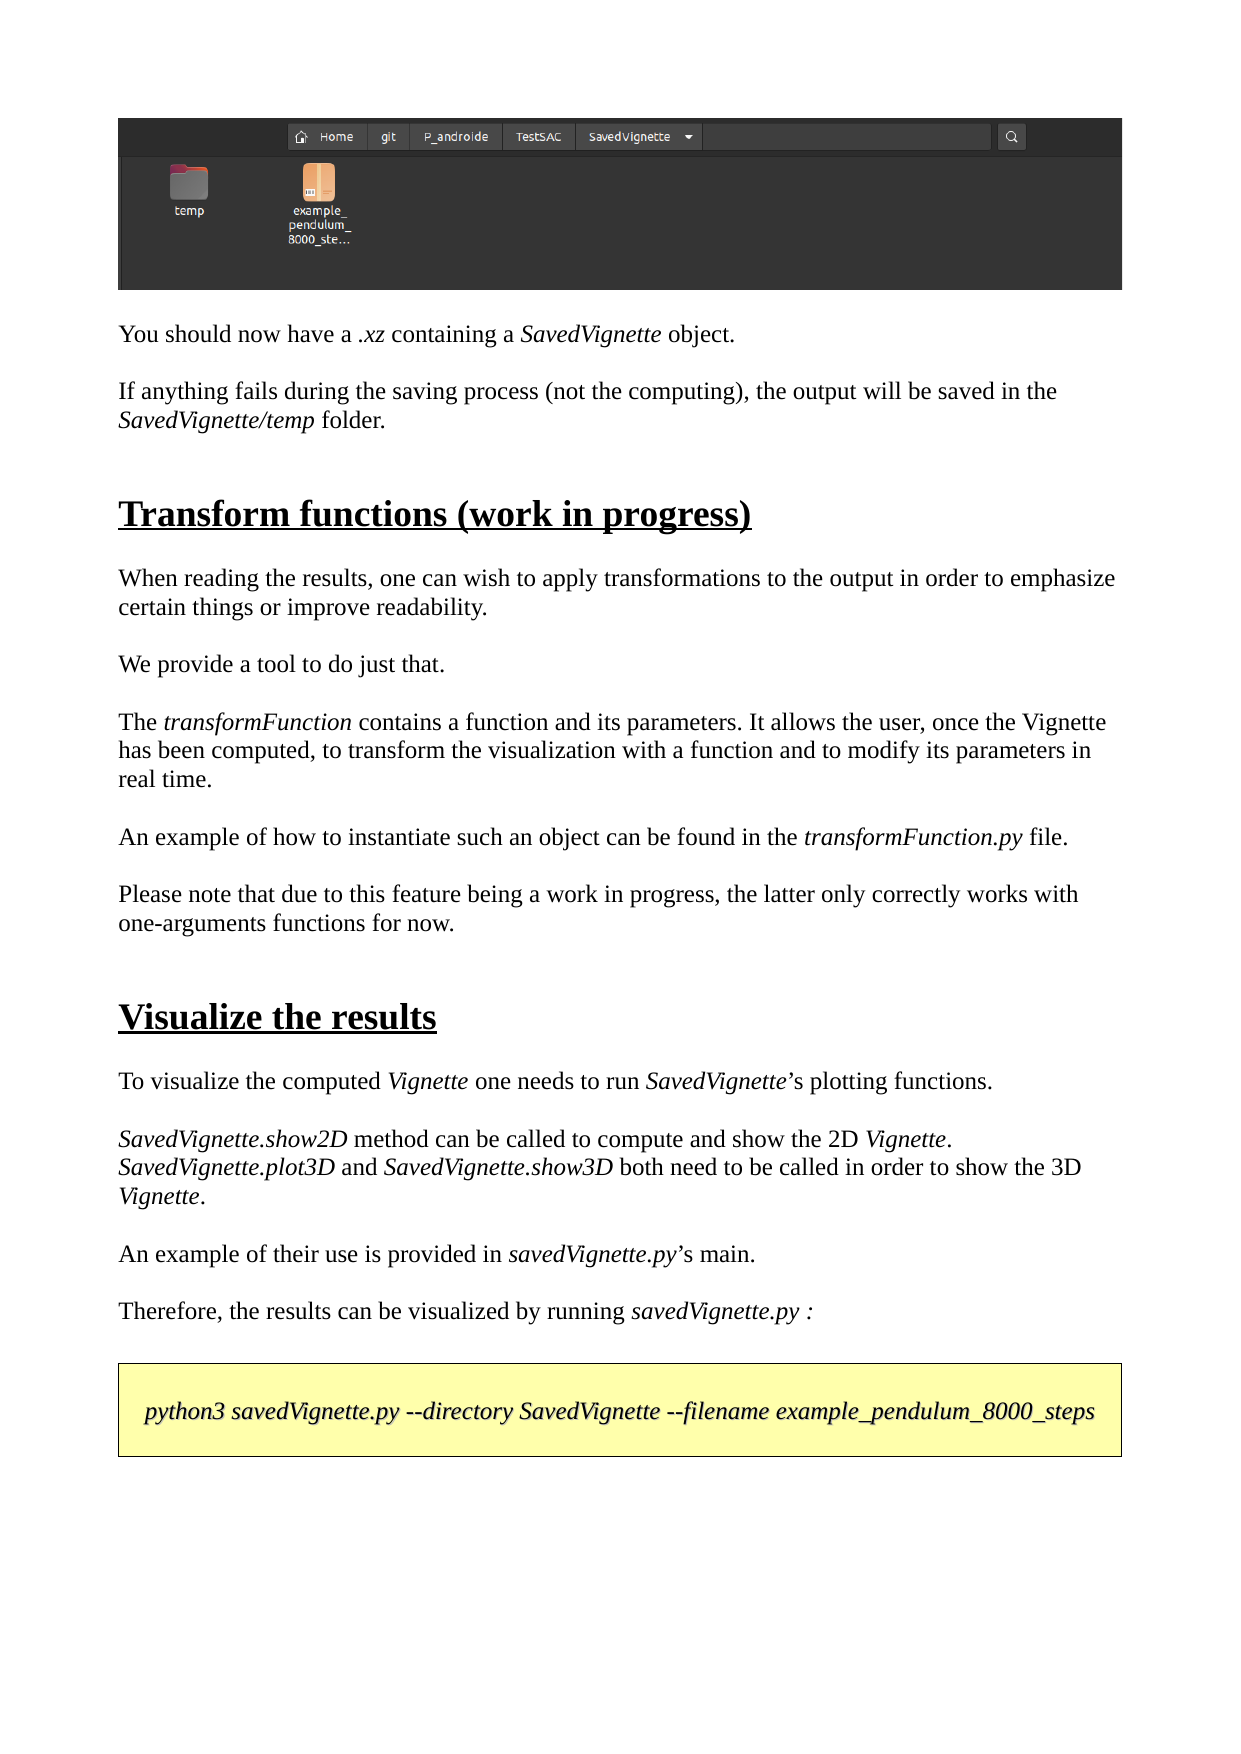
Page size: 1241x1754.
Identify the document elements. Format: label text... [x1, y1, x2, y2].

text An example of how to instantiate such an object can be found in the transformFunction.py file. [118, 822, 1122, 851]
text You should now have a .xz containing a SavedVignette object. [118, 319, 1122, 347]
text SavedVignette.show2D method can be called to compute and show the 2D Vignette. [118, 1124, 1122, 1152]
text We provide a tool to do just that. [118, 649, 1122, 678]
text SavedVignette.plot3D and SavedVignette.show3D both need to be called in order to show the 3D Vignette. [118, 1152, 1122, 1210]
picture [118, 118, 1123, 290]
text To visualize the computed Vignette one needs to run SavedVignette’s plotting functions. [118, 1066, 1122, 1095]
text Visualize the results [118, 994, 1122, 1037]
text If anything fails during the saving process (not the computing), the output will be saved in the SavedVignette/temp folder. [118, 376, 1122, 434]
text An example of their use is provided in savedVignette.py’s main. [118, 1239, 1122, 1267]
text The transformFunction contains a function and its parameters. It allows the user, once the Vignette has been computed, to transform the visualization with a function and to modify its parameters in real time. [118, 707, 1122, 793]
text When reading the results, one can wish to apply transformations to the output in order to emphasize certain things or improve readability. [118, 563, 1122, 621]
text Therefore, the results can be visualized by running savedVignette.py : [118, 1296, 1122, 1325]
text Please note that due to this feature being a work in progress, the latter only correctly works with one-arguments functions for now. [118, 879, 1122, 937]
text Transform functions (work in progress) [118, 491, 1122, 534]
